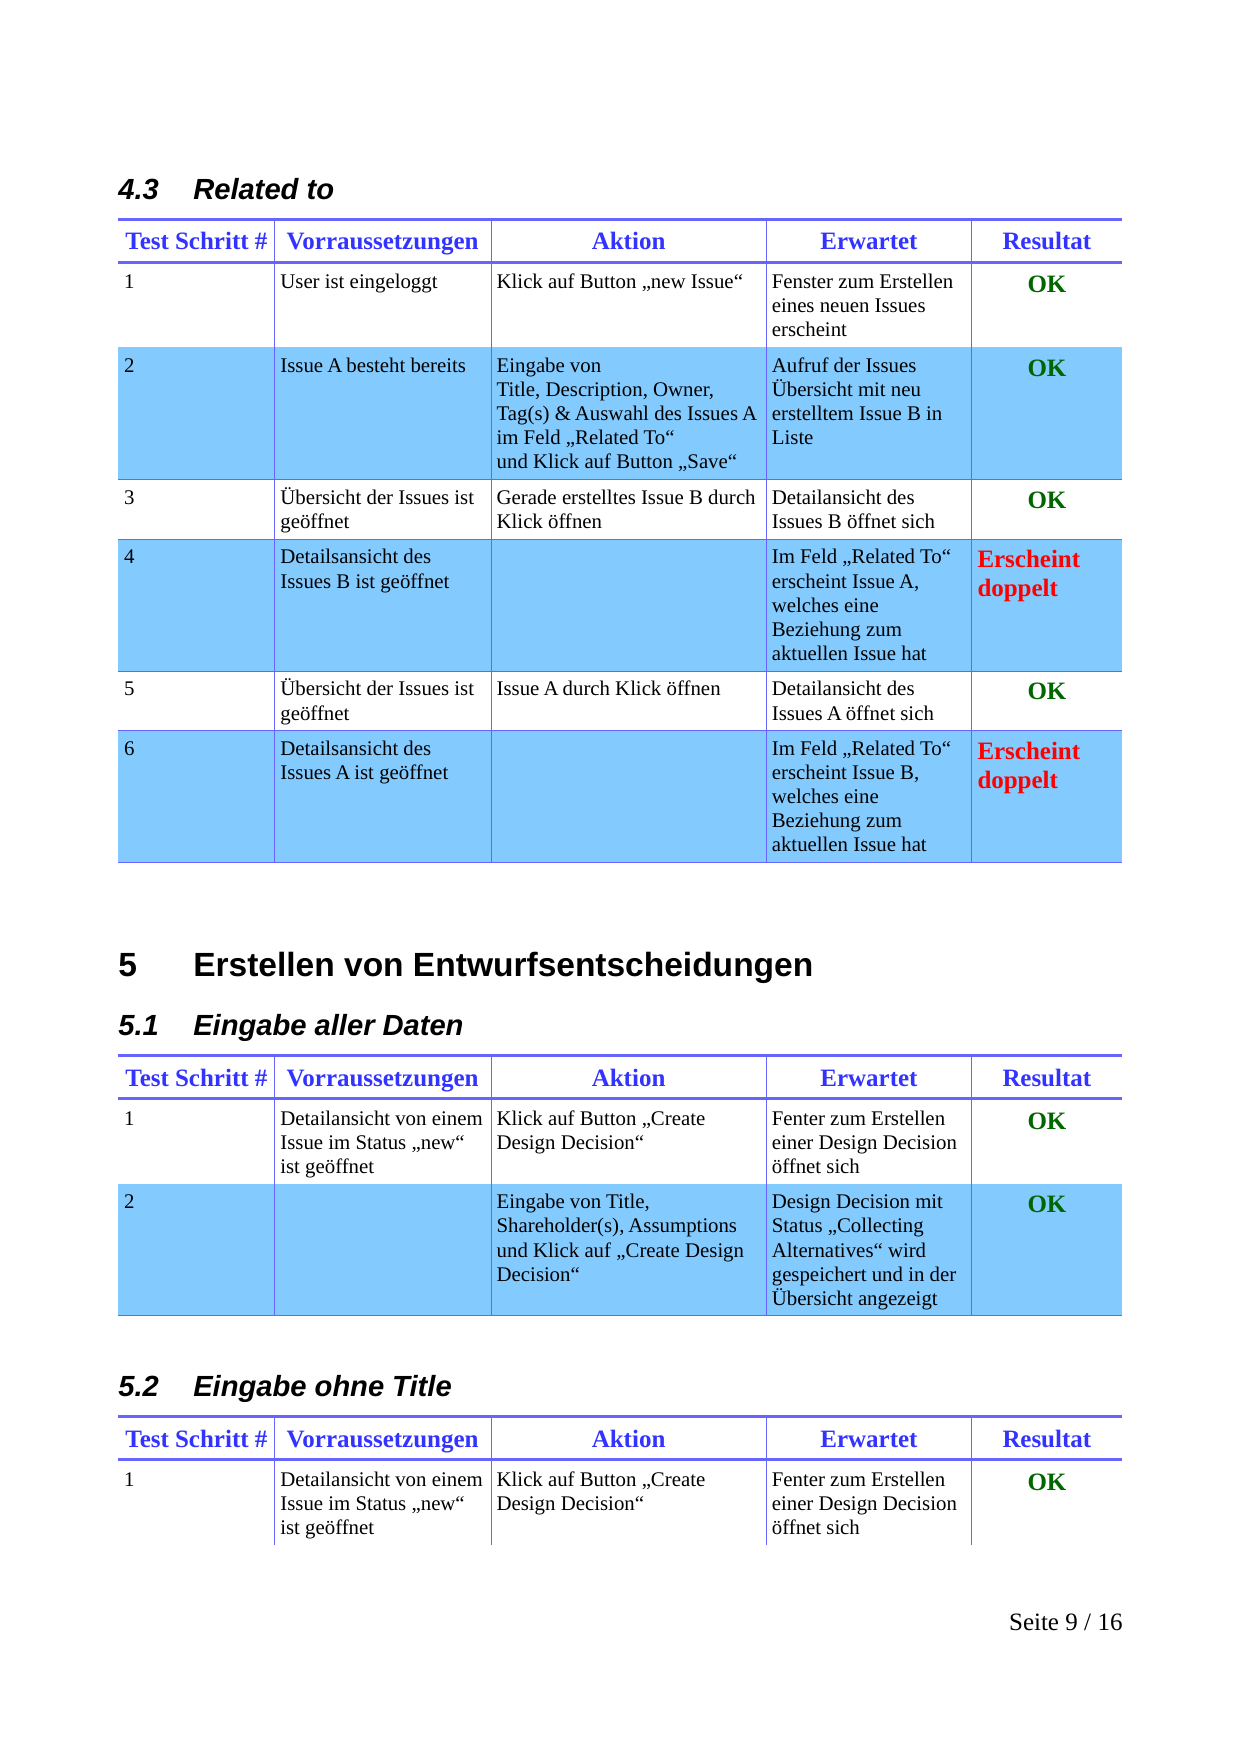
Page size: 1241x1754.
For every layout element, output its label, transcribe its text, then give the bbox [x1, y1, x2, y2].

table_header Aktion [492, 221, 766, 261]
table_cell Detailsansicht des Issues B ist geöffnet [275, 540, 491, 671]
table_cell OK [972, 1461, 1122, 1544]
table_header Vorraussetzungen [275, 1057, 491, 1097]
table_header Erwartet [767, 1057, 971, 1097]
table_cell Im Feld „Related To“ erscheint Issue A, welches eine Beziehung zum aktuellen Issue hat [767, 540, 971, 671]
table_cell Klick auf Button „Create Design Decision“ [492, 1100, 766, 1184]
table_cell [492, 540, 766, 671]
table_header Vorraussetzungen [275, 221, 491, 261]
table_cell [275, 1184, 491, 1315]
table_cell User ist eingeloggt [275, 264, 491, 347]
table_cell Erscheint doppelt [972, 540, 1122, 671]
table_cell OK [972, 264, 1122, 347]
table_cell [492, 731, 766, 862]
table_cell Eingabe von Title, Description, Owner, Tag(s) & Auswahl des Issues A im Feld „Related To“ und Klick auf Button „Save“ [492, 347, 766, 479]
table_cell OK [972, 1184, 1122, 1315]
table_cell Detailansicht von einem Issue im Status „new“ ist geöffnet [275, 1100, 491, 1184]
table_header Test Schritt # [118, 221, 274, 261]
table_cell Fenster zum Erstellen eines neuen Issues erscheint [767, 264, 971, 347]
table_cell 5 [118, 672, 274, 730]
table_header Erwartet [767, 1418, 971, 1458]
subtitle Erstellen von Entwurfsentscheidungen [118, 945, 1122, 983]
table_cell Eingabe von Title, Shareholder(s), Assumptions und Klick auf „Create Design Decision“ [492, 1184, 766, 1315]
table_header Erwartet [767, 221, 971, 261]
subtitle Eingabe aller Daten [118, 1008, 1122, 1042]
table_cell OK [972, 347, 1122, 479]
table_cell 3 [118, 480, 274, 539]
table_cell Übersicht der Issues ist geöffnet [275, 672, 491, 730]
table_cell Fenter zum Erstellen einer Design Decision öffnet sich [767, 1100, 971, 1184]
table_cell Klick auf Button „new Issue“ [492, 264, 766, 347]
subtitle Related to [118, 172, 1122, 205]
table_cell 1 [118, 264, 274, 347]
table_header Aktion [492, 1418, 766, 1458]
table_cell Detailansicht von einem Issue im Status „new“ ist geöffnet [275, 1461, 491, 1544]
table_cell 1 [118, 1100, 274, 1184]
table_cell 4 [118, 540, 274, 671]
table_cell Erscheint doppelt [972, 731, 1122, 862]
table_cell Übersicht der Issues ist geöffnet [275, 480, 491, 539]
table_cell Issue A durch Klick öffnen [492, 672, 766, 730]
table_cell Klick auf Button „Create Design Decision“ [492, 1461, 766, 1544]
table_header Resultat [972, 221, 1122, 261]
table_cell Fenter zum Erstellen einer Design Decision öffnet sich [767, 1461, 971, 1544]
table_cell OK [972, 672, 1122, 730]
table_header Resultat [972, 1057, 1122, 1097]
table_header Vorraussetzungen [275, 1418, 491, 1458]
table_cell Detailansicht des Issues B öffnet sich [767, 480, 971, 539]
table_cell 6 [118, 731, 274, 862]
table_cell Design Decision mit Status „Collecting Alternatives“ wird gespeichert und in der Übersicht angezeigt [767, 1184, 971, 1315]
table_cell Issue A besteht bereits [275, 347, 491, 479]
table_cell OK [972, 480, 1122, 539]
table_cell 2 [118, 1184, 274, 1315]
table_header Aktion [492, 1057, 766, 1097]
table_cell Aufruf der Issues Übersicht mit neu erstelltem Issue B in Liste [767, 347, 971, 479]
table_cell Detailsansicht des Issues A ist geöffnet [275, 731, 491, 862]
table_cell Detailansicht des Issues A öffnet sich [767, 672, 971, 730]
table_cell Gerade erstelltes Issue B durch Klick öffnen [492, 480, 766, 539]
subtitle Eingabe ohne Title [118, 1369, 1122, 1403]
table_header Resultat [972, 1418, 1122, 1458]
table_cell 1 [118, 1461, 274, 1544]
table_cell 2 [118, 347, 274, 479]
table_header Test Schritt # [118, 1418, 274, 1458]
table_cell Im Feld „Related To“ erscheint Issue B, welches eine Beziehung zum aktuellen Issue hat [767, 731, 971, 862]
table_cell OK [972, 1100, 1122, 1184]
table_header Test Schritt # [118, 1057, 274, 1097]
